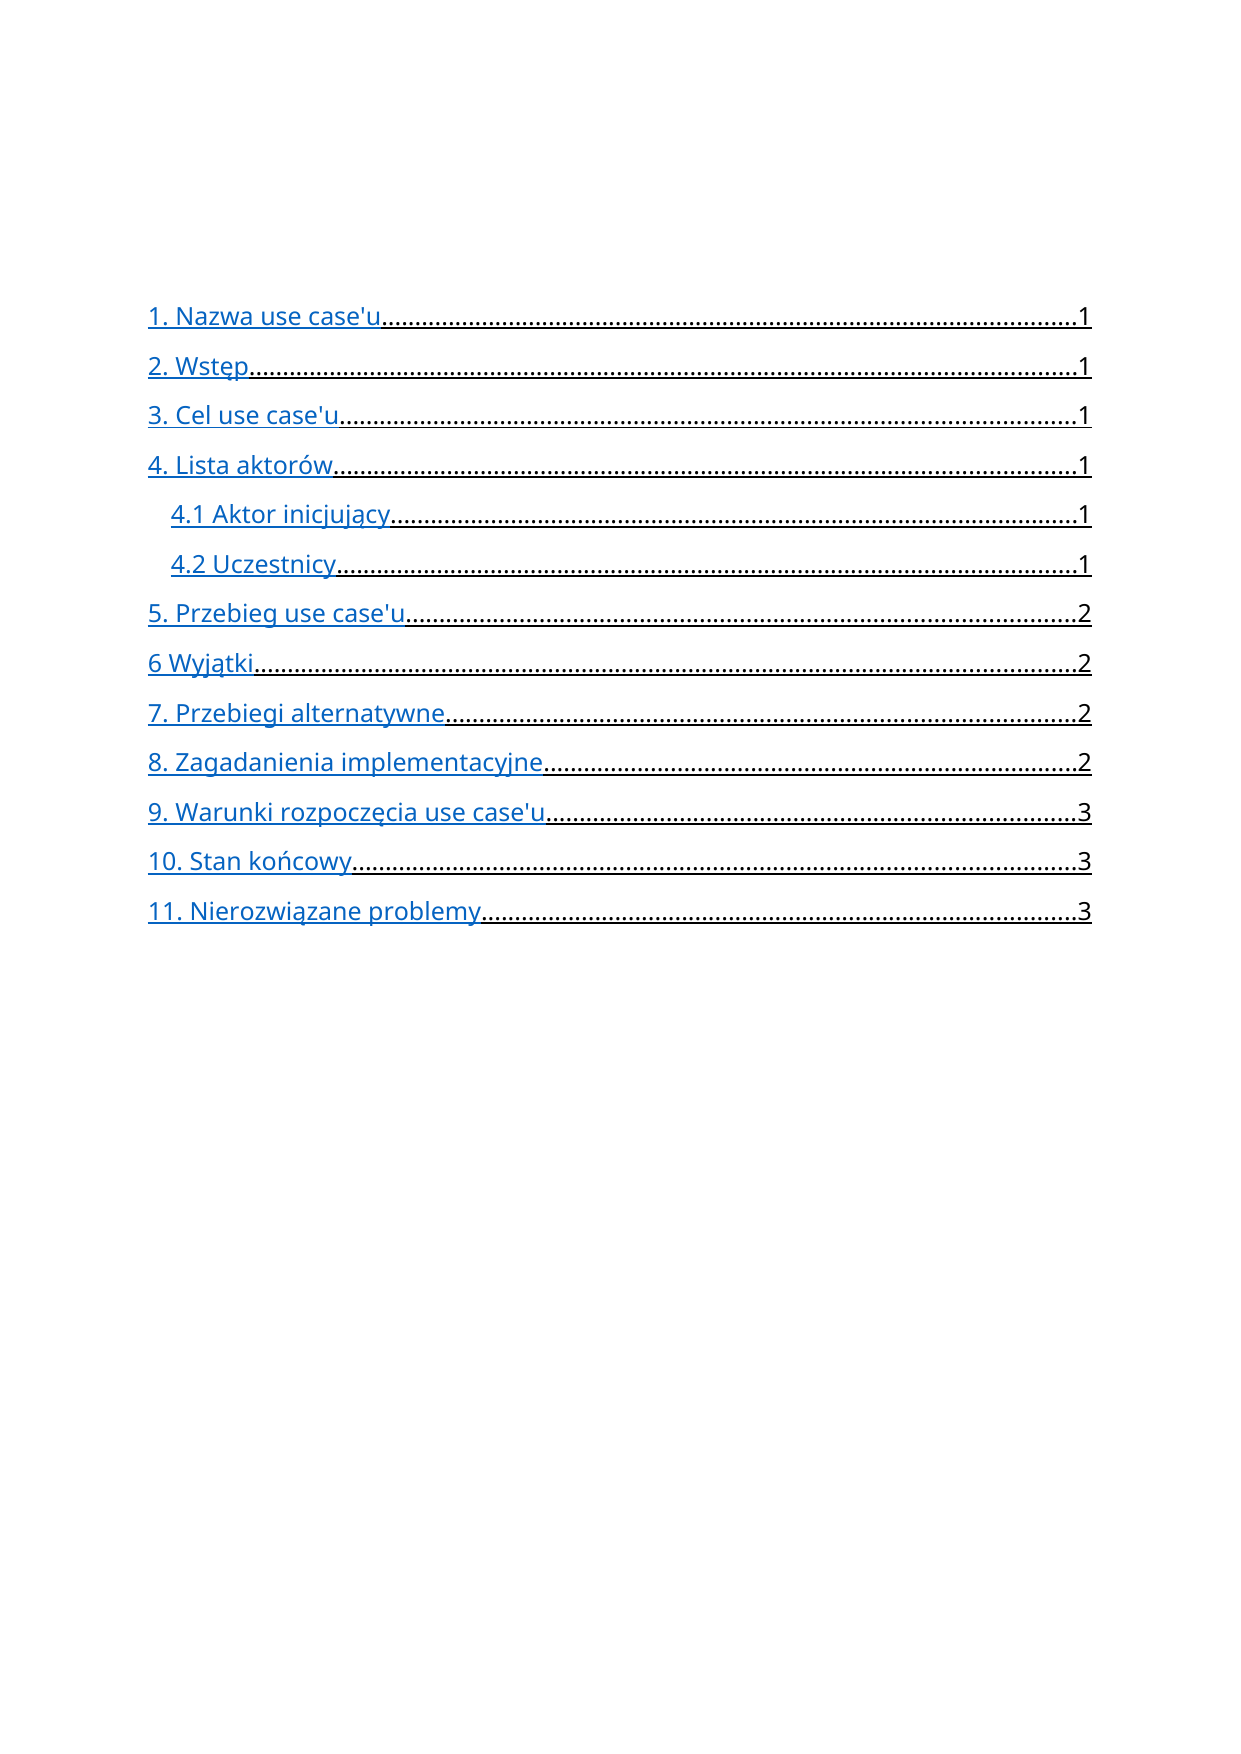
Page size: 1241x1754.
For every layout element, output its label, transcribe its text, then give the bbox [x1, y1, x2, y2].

text 3. Cel use case'u 1 [148, 398, 1093, 432]
text 2. Wstęp 1 [148, 348, 1093, 382]
text 7. Przebiegi alternatywne 2 [148, 695, 1093, 729]
text 9. Warunki rozpoczęcia use case'u 3 [148, 794, 1093, 828]
text 5. Przebieg use case'u 2 [148, 596, 1093, 630]
text 1. Nazwa use case'u 1 [148, 299, 1093, 333]
text 11. Nierozwiązane problemy 3 [148, 894, 1093, 928]
text 4.1 Aktor inicjujący 1 [171, 497, 1093, 531]
text 8. Zagadanienia implementacyjne 2 [148, 745, 1093, 779]
text 4. Lista aktorów 1 [148, 447, 1093, 481]
text 4.2 Uczestnicy 1 [171, 547, 1093, 581]
text 6 Wyjątki 2 [148, 646, 1093, 680]
text 10. Stan końcowy 3 [148, 844, 1093, 878]
